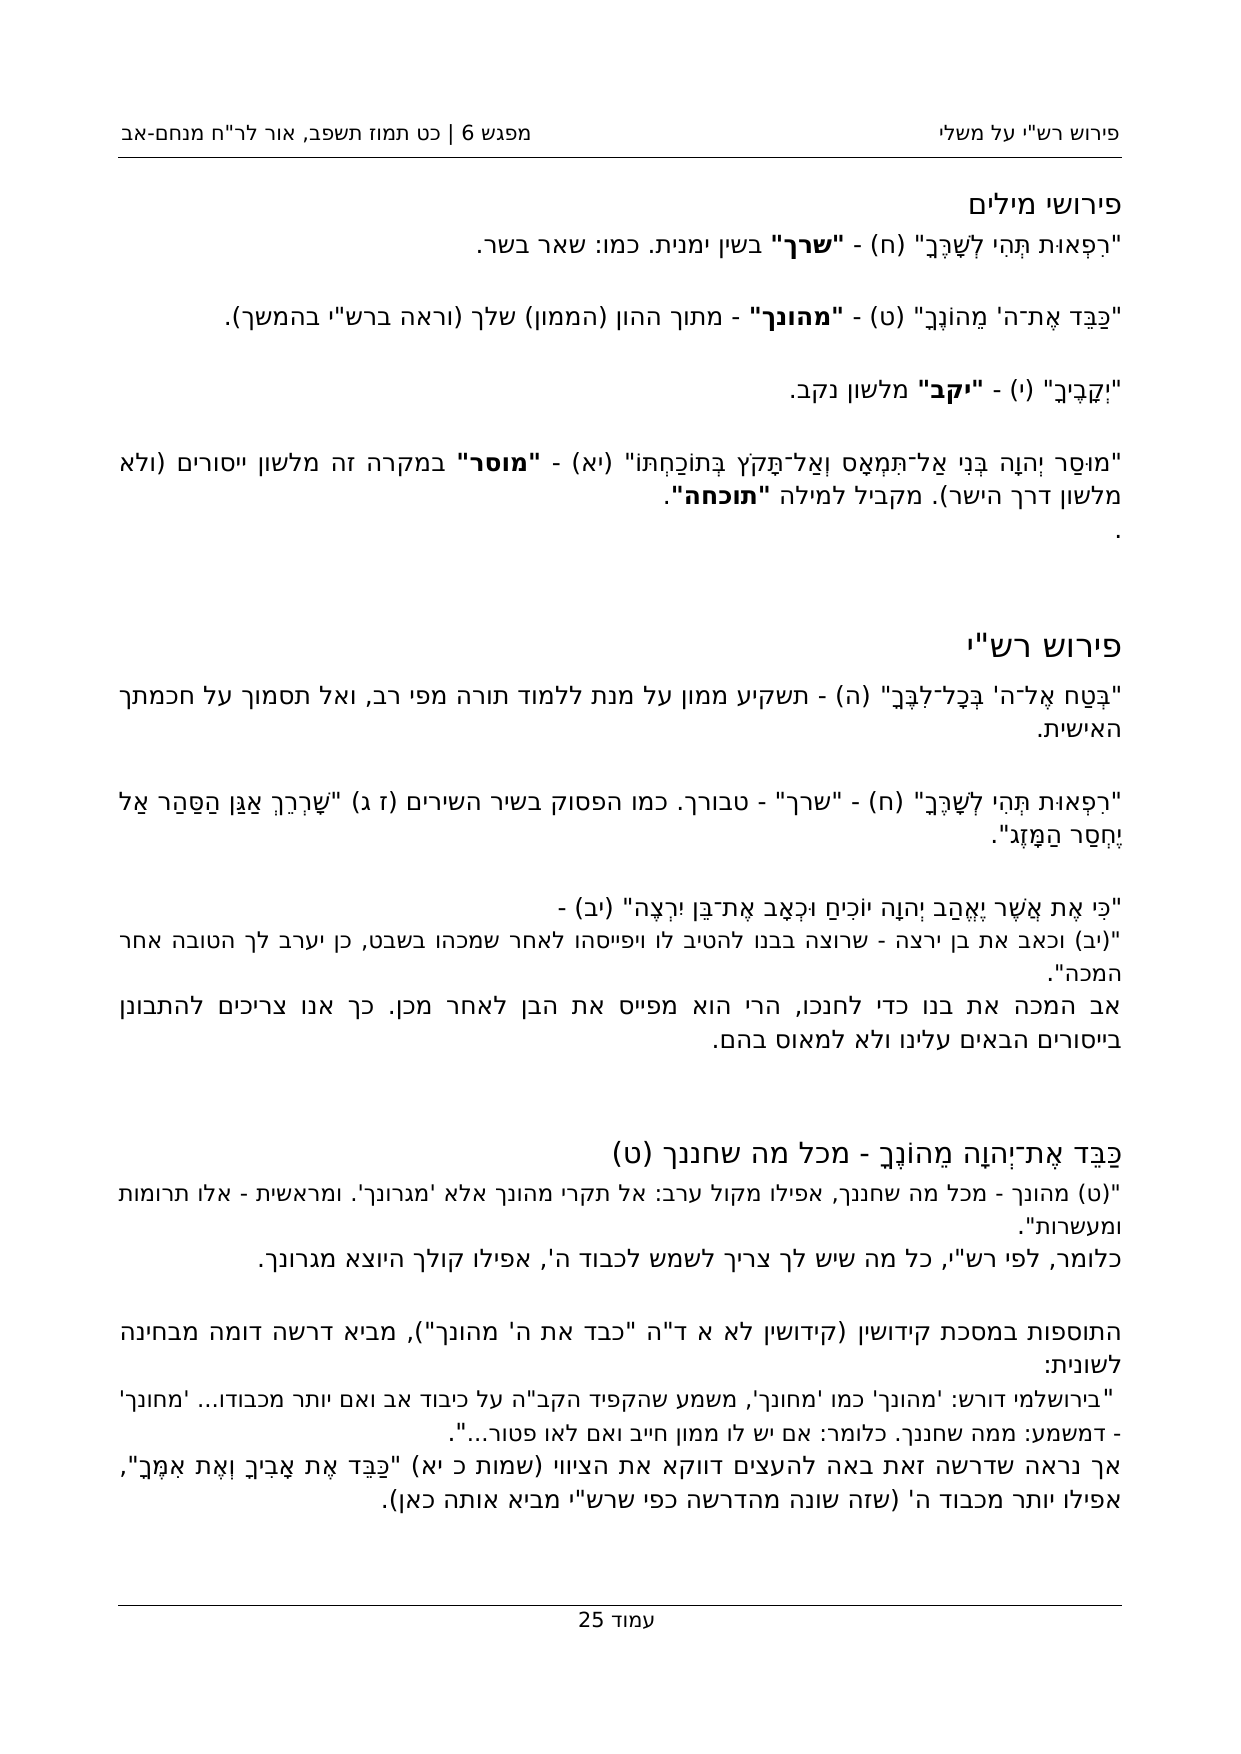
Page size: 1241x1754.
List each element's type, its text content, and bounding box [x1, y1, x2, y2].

text "יְקָבֶיךָ" (י) - "יקב" מלשון נקב. [118, 375, 1122, 404]
text כלומר, לפי רש"י, כל מה שיש לך צריך לשמש לכבוד ה', אפילו קולך היוצא מגרונך. [118, 1244, 1122, 1273]
text . [118, 515, 1122, 544]
text "בירושלמי דורש: 'מהונך' כמו 'מחונך', משמע שהקפיד הקב"ה על כיבוד אב ואם יותר מכבודו... 'מחונך' - דמשמע: ממה שחננך. כלומר: אם יש לו ממון חייב ואם לאו פטור...". [118, 1384, 1122, 1447]
text "רִפְאוּת תְּהִי לְשָׁרֶּךָ" (ח) - "שרך" - טבורך. כמו הפסוק בשיר השירים (ז ג) "שָׁרְרֵךְ אַגַּן הַסַּהַר אַל יֶחְסַר הַמָּזֶג". [118, 787, 1122, 850]
text "(ט) מהונך - מכל מה שחננך, אפילו מקול ערב: אל תקרי מהונך אלא 'מגרונך'. ומראשית - אלו תרומות ומעשרות". [118, 1180, 1122, 1240]
text "כִּי אֶת אֲשֶׁר יֶאֱהַב יְהוָה יוֹכִיחַ וּכְאָב אֶת־בֵּן יִרְצֶה" (יב) - [118, 893, 1122, 922]
text "מוּסַר יְהוָה בְּנִי אַל־תִּמְאָס וְאַל־תָּקֹץ בְּתוֹכַחְתּוֹ" (יא) - "מוסר" במקרה זה מלשון ייסורים (ולא מלשון דרך הישר). מקביל למילה "תוכחה". [118, 448, 1122, 511]
text כַּבֵּד אֶת־יְהוָה מֵהוֹנֶךָ - מכל מה שחננך (ט) [118, 1137, 1122, 1171]
text "בְּטַח אֶל־ה' בְּכָל־לִבֶּךָ" (ה) - תשקיע ממון על מנת ללמוד תורה מפי רב, ואל תסמוך על חכמתך האישית. [118, 681, 1122, 743]
text פירושי מילים [118, 187, 1122, 221]
text אב המכה את בנו כדי לחנכו, הרי הוא מפייס את הבן לאחר מכן. כך אנו צריכים להתבונן בייסורים הבאים עלינו ולא למאוס בהם. [118, 991, 1122, 1054]
text אך נראה שדרשה זאת באה להעצים דווקא את הציווי (שמות כ יא) "כַּבֵּד אֶת אָבִיךָ וְאֶת אִמֶּךָ", אפילו יותר מכבוד ה' (שזה שונה מהדרשה כפי שרש"י מביא אותה כאן). [118, 1451, 1122, 1514]
text "כַּבֵּד אֶת־ה' מֵהוֹנֶךָ" (ט) - "מהונך" - מתוך ההון (הממון) שלך (וראה ברש"י בהמשך). [118, 303, 1122, 332]
text פירוש רש"י [118, 627, 1122, 666]
text התוספות במסכת קידושין (קידושין לא א ד"ה "כבד את ה' מהונך"), מביא דרשה דומה מבחינה לשונית: [118, 1317, 1122, 1380]
text "(יב) וכאב את בן ירצה - שרוצה בבנו להטיב לו ויפייסהו לאחר שמכהו בשבט, כן יערב לך הטובה אחר המכה". [118, 927, 1122, 987]
text "רִפְאוּת תְּהִי לְשָׁרֶּךָ" (ח) - "שרך" בשין ימנית. כמו: שאר בשר. [118, 230, 1122, 259]
